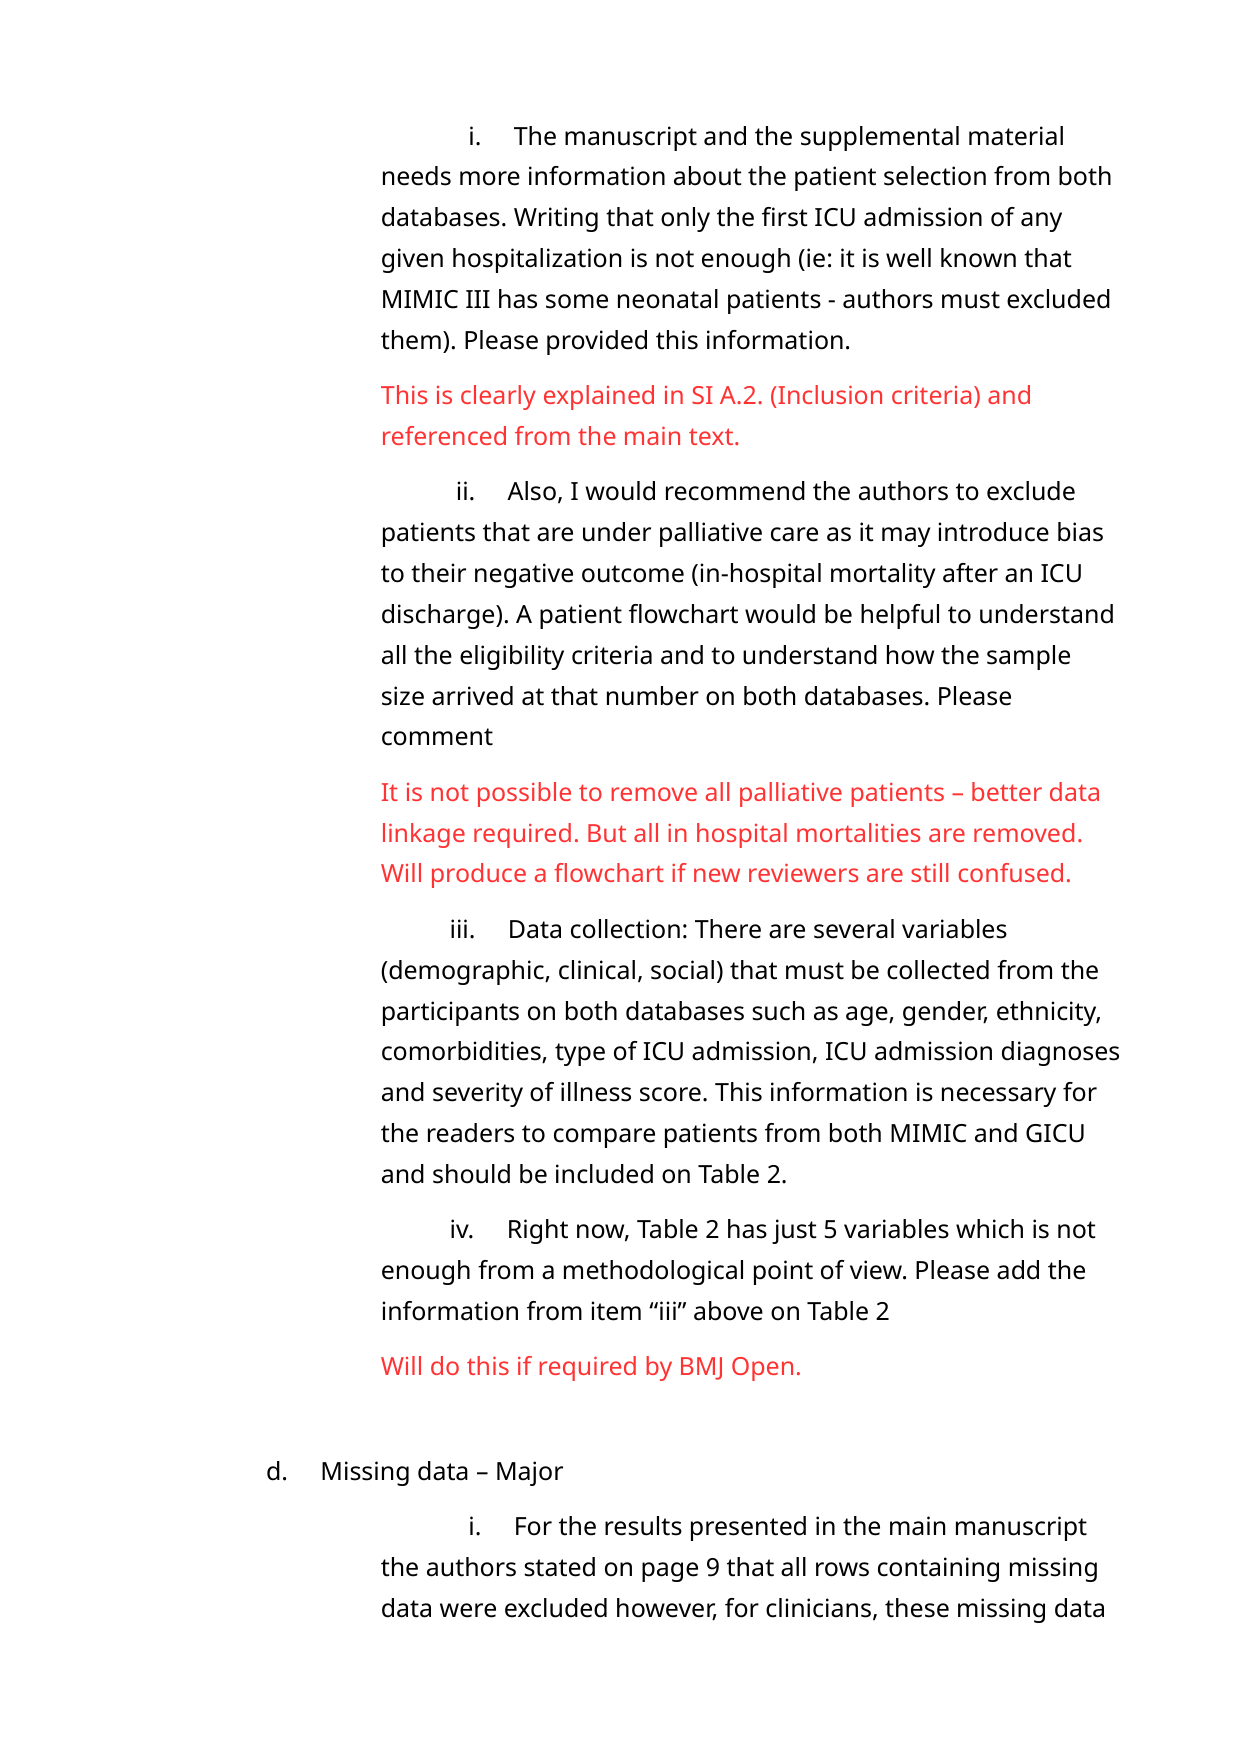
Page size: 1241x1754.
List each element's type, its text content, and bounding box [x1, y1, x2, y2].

text It is not possible to remove all palliative patients – better data linkage required. But all in hospital mortalities are removed. Will produce a flowchart if new reviewers are still confused. [118, 774, 1122, 890]
text Will do this if required by BMJ Open. [118, 1349, 1122, 1383]
text i. The manuscript and the supplemental material needs more information about the patient selection from both databases. Writing that only the first ICU admission of any given hospitalization is not enough (ie: it is well known that MIMIC III has some neonatal patients - authors must excluded them). Please provided this information. [118, 118, 1122, 356]
text ii. Also, I would recommend the authors to exclude patients that are under palliative care as it may introduce bias to their negative outcome (in-hospital mortality after an ICU discharge). A patient flowchart would be helpful to understand all the eligibility criteria and to understand how the sample size arrived at that number on both databases. Please comment [118, 474, 1122, 753]
text i. For the results presented in the main manuscript the authors stated on page 9 that all rows containing missing data were excluded however, for clinicians, these missing data [118, 1509, 1122, 1624]
text d. Missing data – Major [266, 1453, 1122, 1487]
text iv. Right now, Table 2 has just 5 variables which is not enough from a methodological point of view. Please add the information from item “iii” above on Table 2 [118, 1212, 1122, 1328]
text iii. Data collection: There are several variables (demographic, clinical, social) that must be collected from the participants on both databases such as age, gender, ethnicity, comorbidities, type of ICU admission, ICU admission diagnoses and severity of illness score. This information is necessary for the readers to compare patients from both MIMIC and GICU and should be included on Table 2. [118, 911, 1122, 1191]
text This is clearly explained in SI A.2. (Inclusion criteria) and referenced from the main text. [118, 378, 1122, 453]
